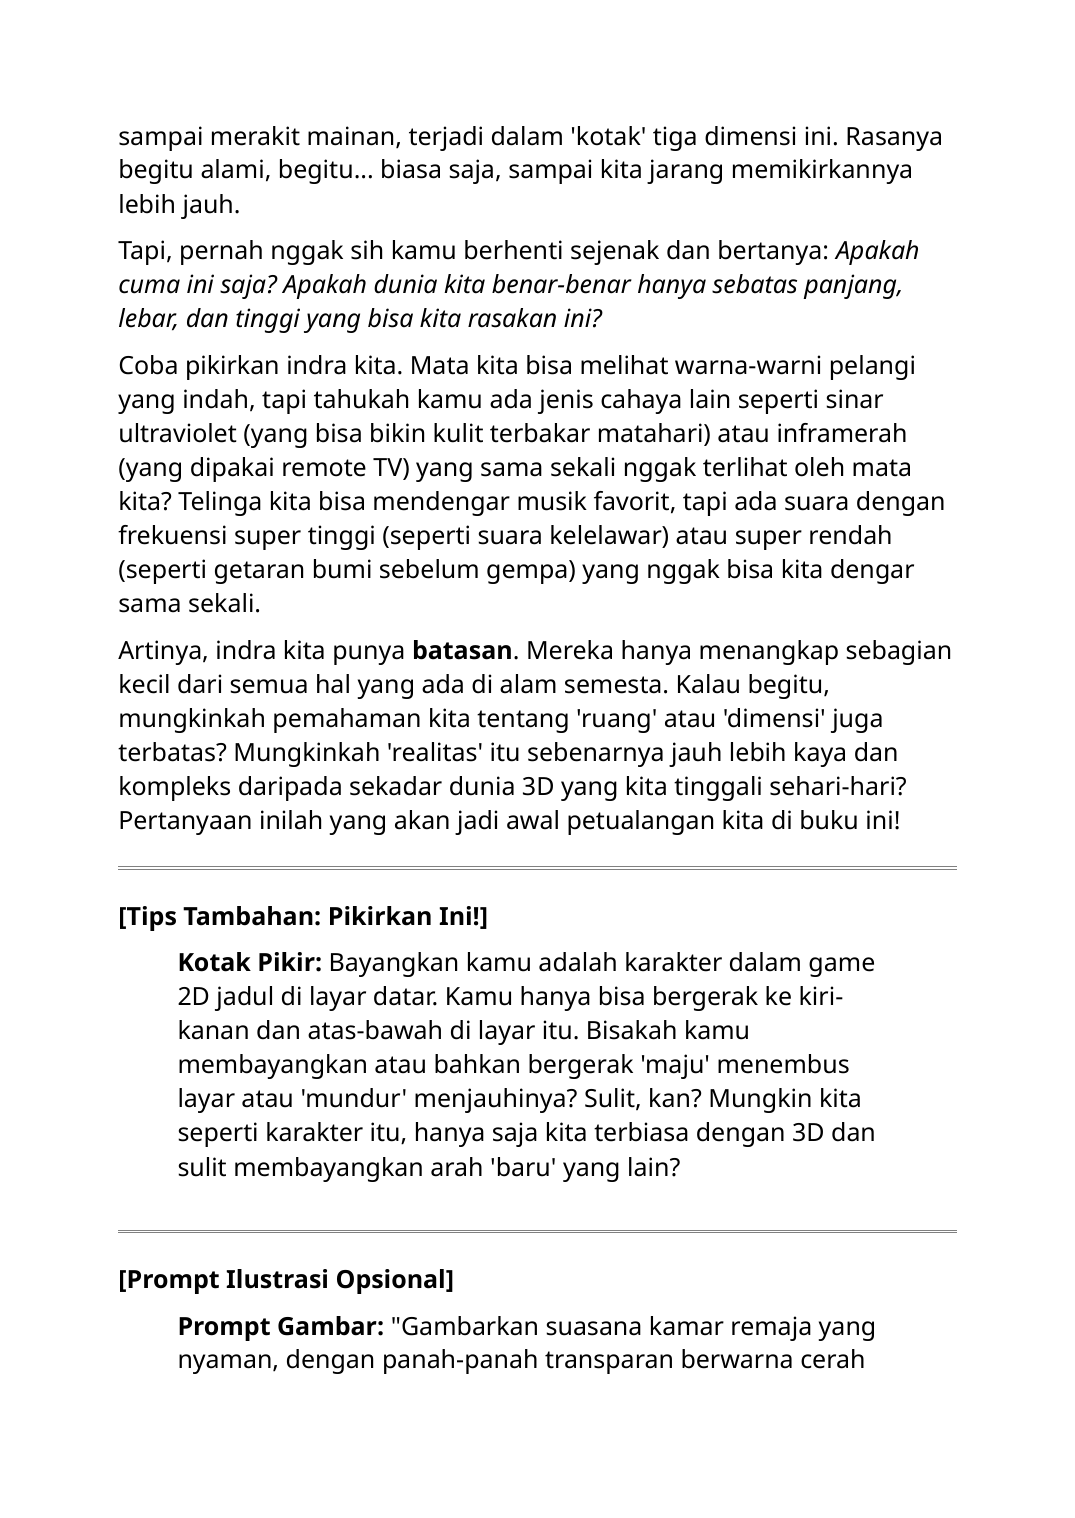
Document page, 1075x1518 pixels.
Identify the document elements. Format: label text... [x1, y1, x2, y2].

text [Tips Tambahan: Pikirkan Ini!] [118, 898, 957, 932]
text Coba pikirkan indra kita. Mata kita bisa melihat warna-warni pelangi yang indah, tapi tahukah kamu ada jenis cahaya lain seperti sinar ultraviolet (yang bisa bikin kulit terbakar matahari) atau inframerah (yang dipakai remote TV) yang sama sekali nggak terlihat oleh mata kita? Telinga kita bisa mendengar musik favorit, tapi ada suara dengan frekuensi super tinggi (seperti suara kelelawar) atau super rendah (seperti getaran bumi sebelum gempa) yang nggak bisa kita dengar sama sekali. [118, 347, 957, 620]
text [Prompt Ilustrasi Opsional] [118, 1262, 957, 1296]
text Artinya, indra kita punya batasan. Mereka hanya menangkap sebagian kecil dari semua hal yang ada di alam semesta. Kalau begitu, mungkinkah pemahaman kita tentang 'ruang' atau 'dimensi' juga terbatas? Mungkinkah 'realitas' itu sebenarnya jauh lebih kaya dan kompleks daripada sekadar dunia 3D yang kita tinggali sehari-hari? Pertanyaan inilah yang akan jadi awal petualangan kita di buku ini! [118, 632, 957, 837]
text Prompt Gambar: "Gambarkan suasana kamar remaja yang nyaman, dengan panah-panah transparan berwarna cerah [177, 1308, 898, 1376]
text Kotak Pikir: Bayangkan kamu adalah karakter dalam game 2D jadul di layar datar. Kamu hanya bisa bergerak ke kiri-kanan dan atas-bawah di layar itu. Bisakah kamu membayangkan atau bahkan bergerak 'maju' menembus layar atau 'mundur' menjauhinya? Sulit, kan? Mungkin kita seperti karakter itu, hanya saja kita terbiasa dengan 3D dan sulit membayangkan arah 'baru' yang lain? [177, 945, 898, 1183]
text Tapi, pernah nggak sih kamu berhenti sejenak dan bertanya: Apakah cuma ini saja? Apakah dunia kita benar-benar hanya sebatas panjang, lebar, dan tinggi yang bisa kita rasakan ini? [118, 233, 957, 335]
text sampai merakit mainan, terjadi dalam 'kotak' tiga dimensi ini. Rasanya begitu alami, begitu... biasa saja, sampai kita jarang memikirkannya lebih jauh. [118, 118, 957, 220]
